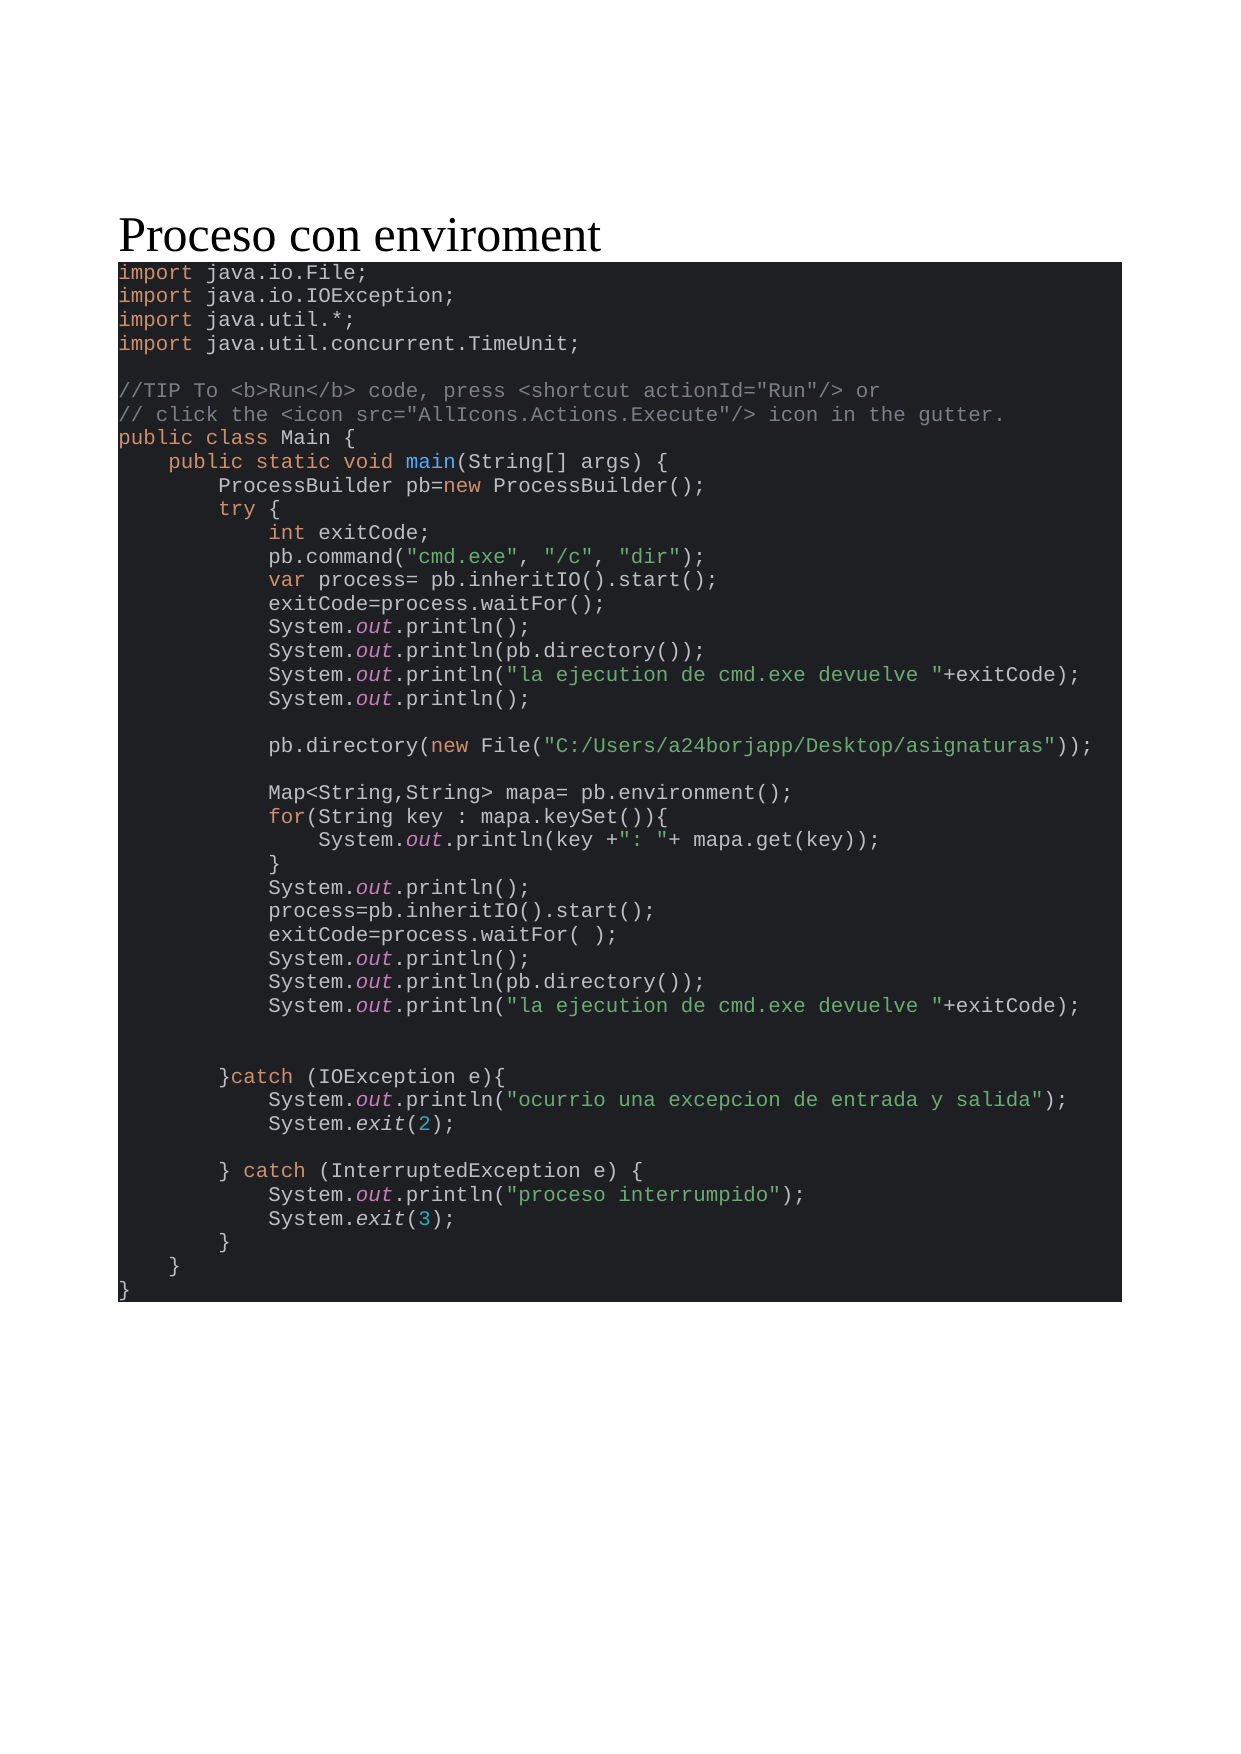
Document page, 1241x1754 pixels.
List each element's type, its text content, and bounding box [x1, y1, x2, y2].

text Proceso con enviroment [118, 204, 1122, 262]
text import java.io.File; import java.io.IOException; import java.util.*; import java.util.concurrent.TimeUnit; //TIP To <b>Run</b> code, press <shortcut actionId="Run"/> or // click the <icon src="AllIcons.Actions.Execute"/> icon in the gutter. public class Main { public static void main(String[] args) { ProcessBuilder pb=new ProcessBuilder(); try { int exitCode; pb.command("cmd.exe", "/c", "dir"); var process= pb.inheritIO().start(); exitCode=process.waitFor(); System.out.println(); System.out.println(pb.directory()); System.out.println("la ejecution de cmd.exe devuelve "+exitCode); System.out.println(); pb.directory(new File("C:/Users/a24borjapp/Desktop/asignaturas")); Map<String,String> mapa= pb.environment(); for(String key : mapa.keySet()){ System.out.println(key +": "+ mapa.get(key)); } System.out.println(); process=pb.inheritIO().start(); exitCode=process.waitFor( ); System.out.println(); System.out.println(pb.directory()); System.out.println("la ejecution de cmd.exe devuelve "+exitCode); }catch (IOException e){ System.out.println("ocurrio una excepcion de entrada y salida"); System.exit(2); } catch (InterruptedException e) { System.out.println("proceso interrumpido"); System.exit(3); } } } [118, 262, 1122, 1302]
